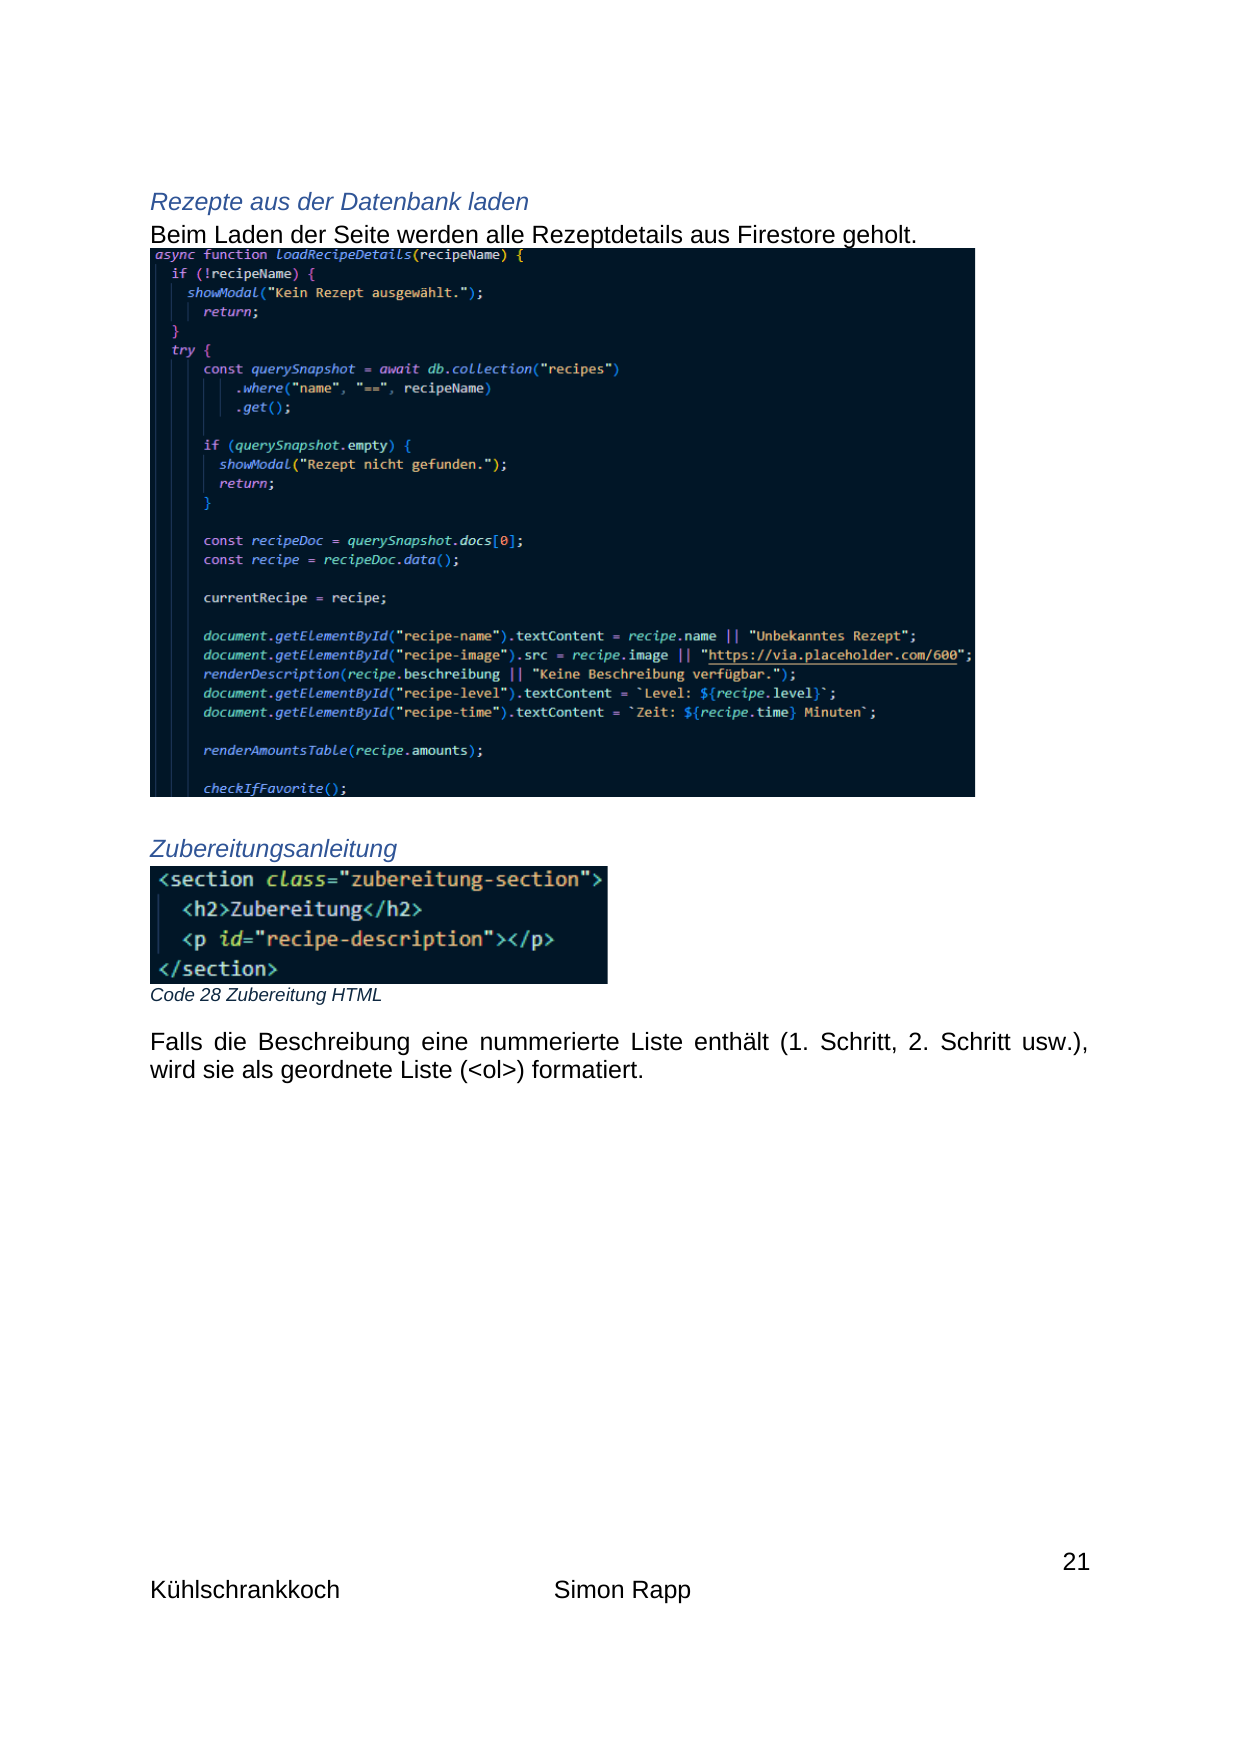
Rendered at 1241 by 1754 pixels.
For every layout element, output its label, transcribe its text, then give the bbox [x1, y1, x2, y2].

subtitle Zubereitungsanleitung [150, 834, 1090, 863]
text Code 28 Zubereitung HTML [150, 984, 1090, 1006]
text Beim Laden der Seite werden alle Rezeptdetails aus Firestore geholt. [150, 220, 1090, 249]
subtitle Rezepte aus der Datenbank laden [150, 187, 1090, 216]
text Falls die Beschreibung eine nummerierte Liste enthält (1. Schritt, 2. Schritt usw.), wird sie als geordnete Liste (<ol>) formatiert. [150, 1026, 1090, 1084]
